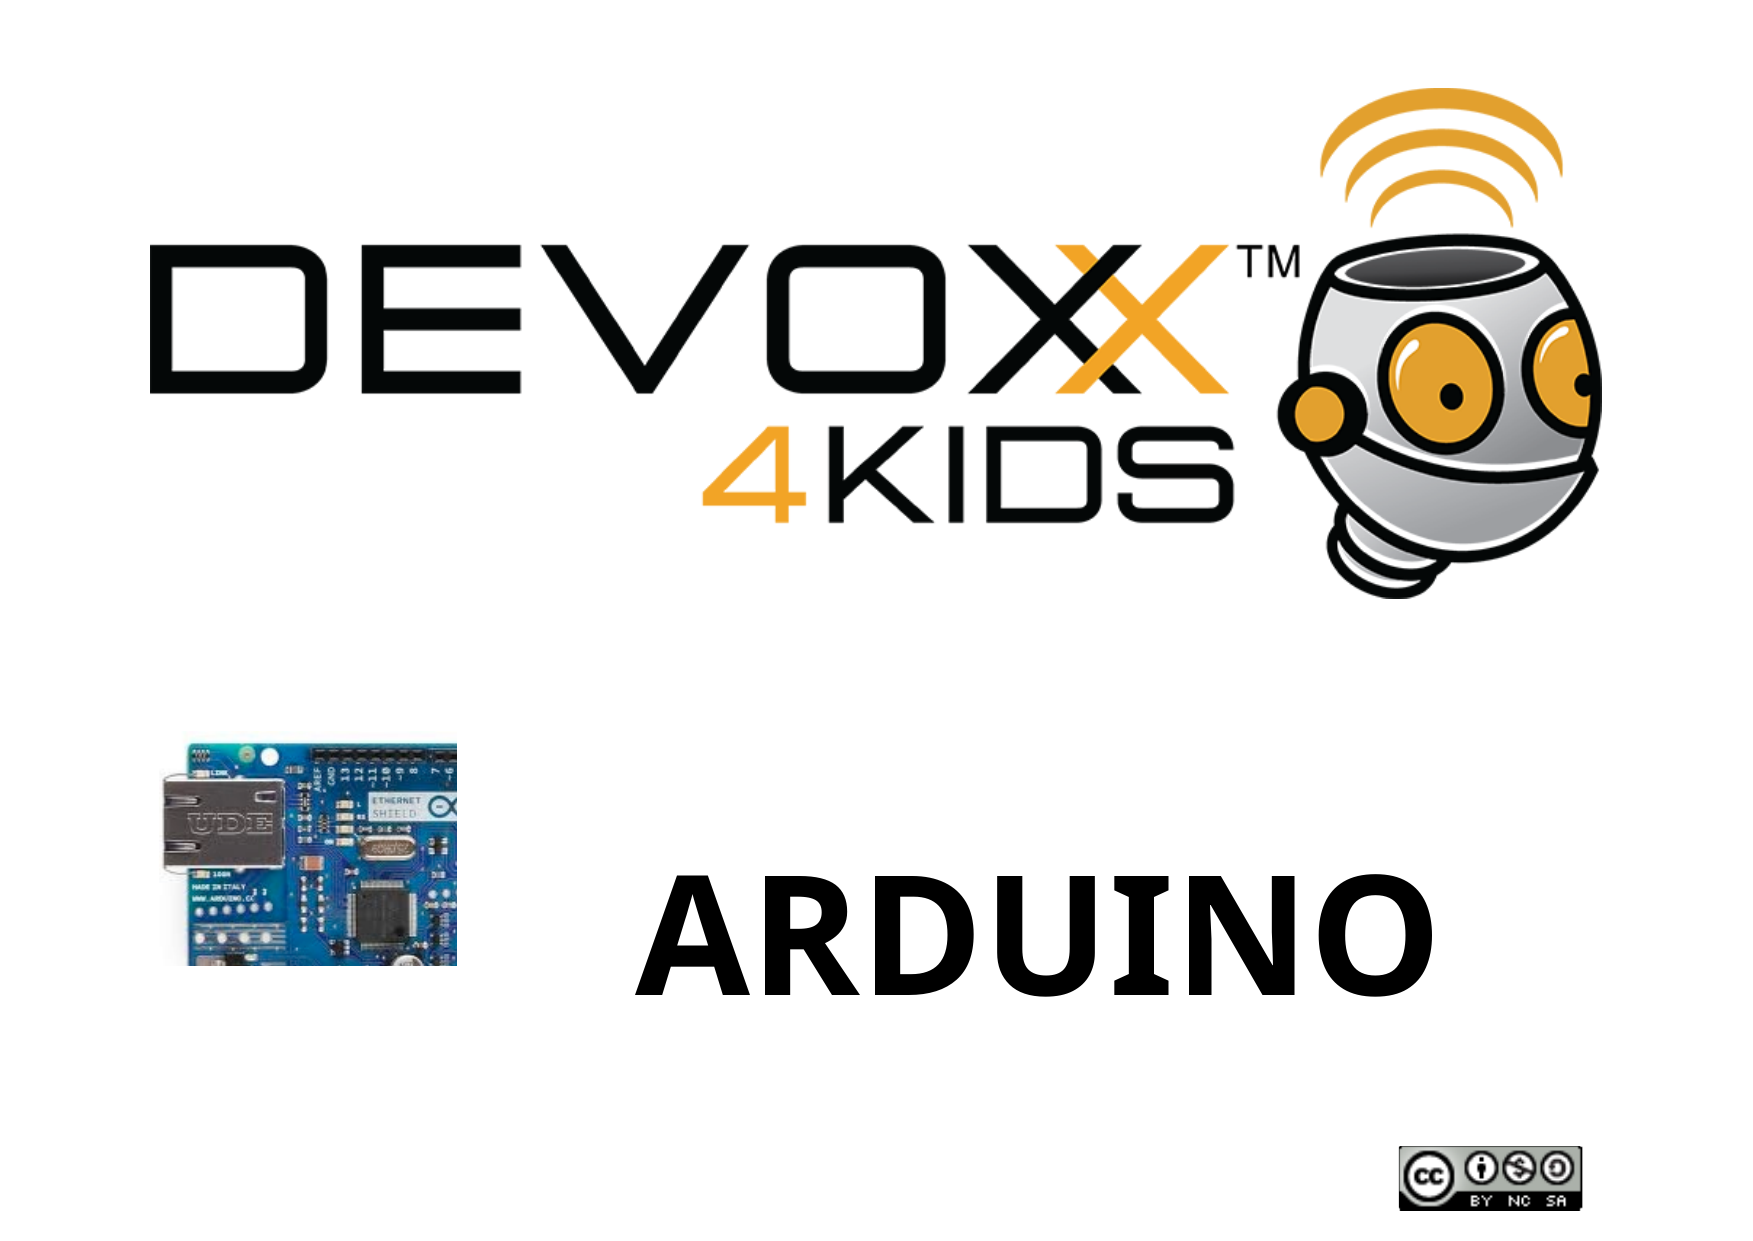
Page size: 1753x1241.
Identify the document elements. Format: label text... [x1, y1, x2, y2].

text ARDUINO [561, 818, 1602, 1045]
picture [174, 731, 561, 1046]
picture [150, 88, 1602, 599]
picture [1398, 1146, 1583, 1211]
text [150, 818, 174, 1045]
